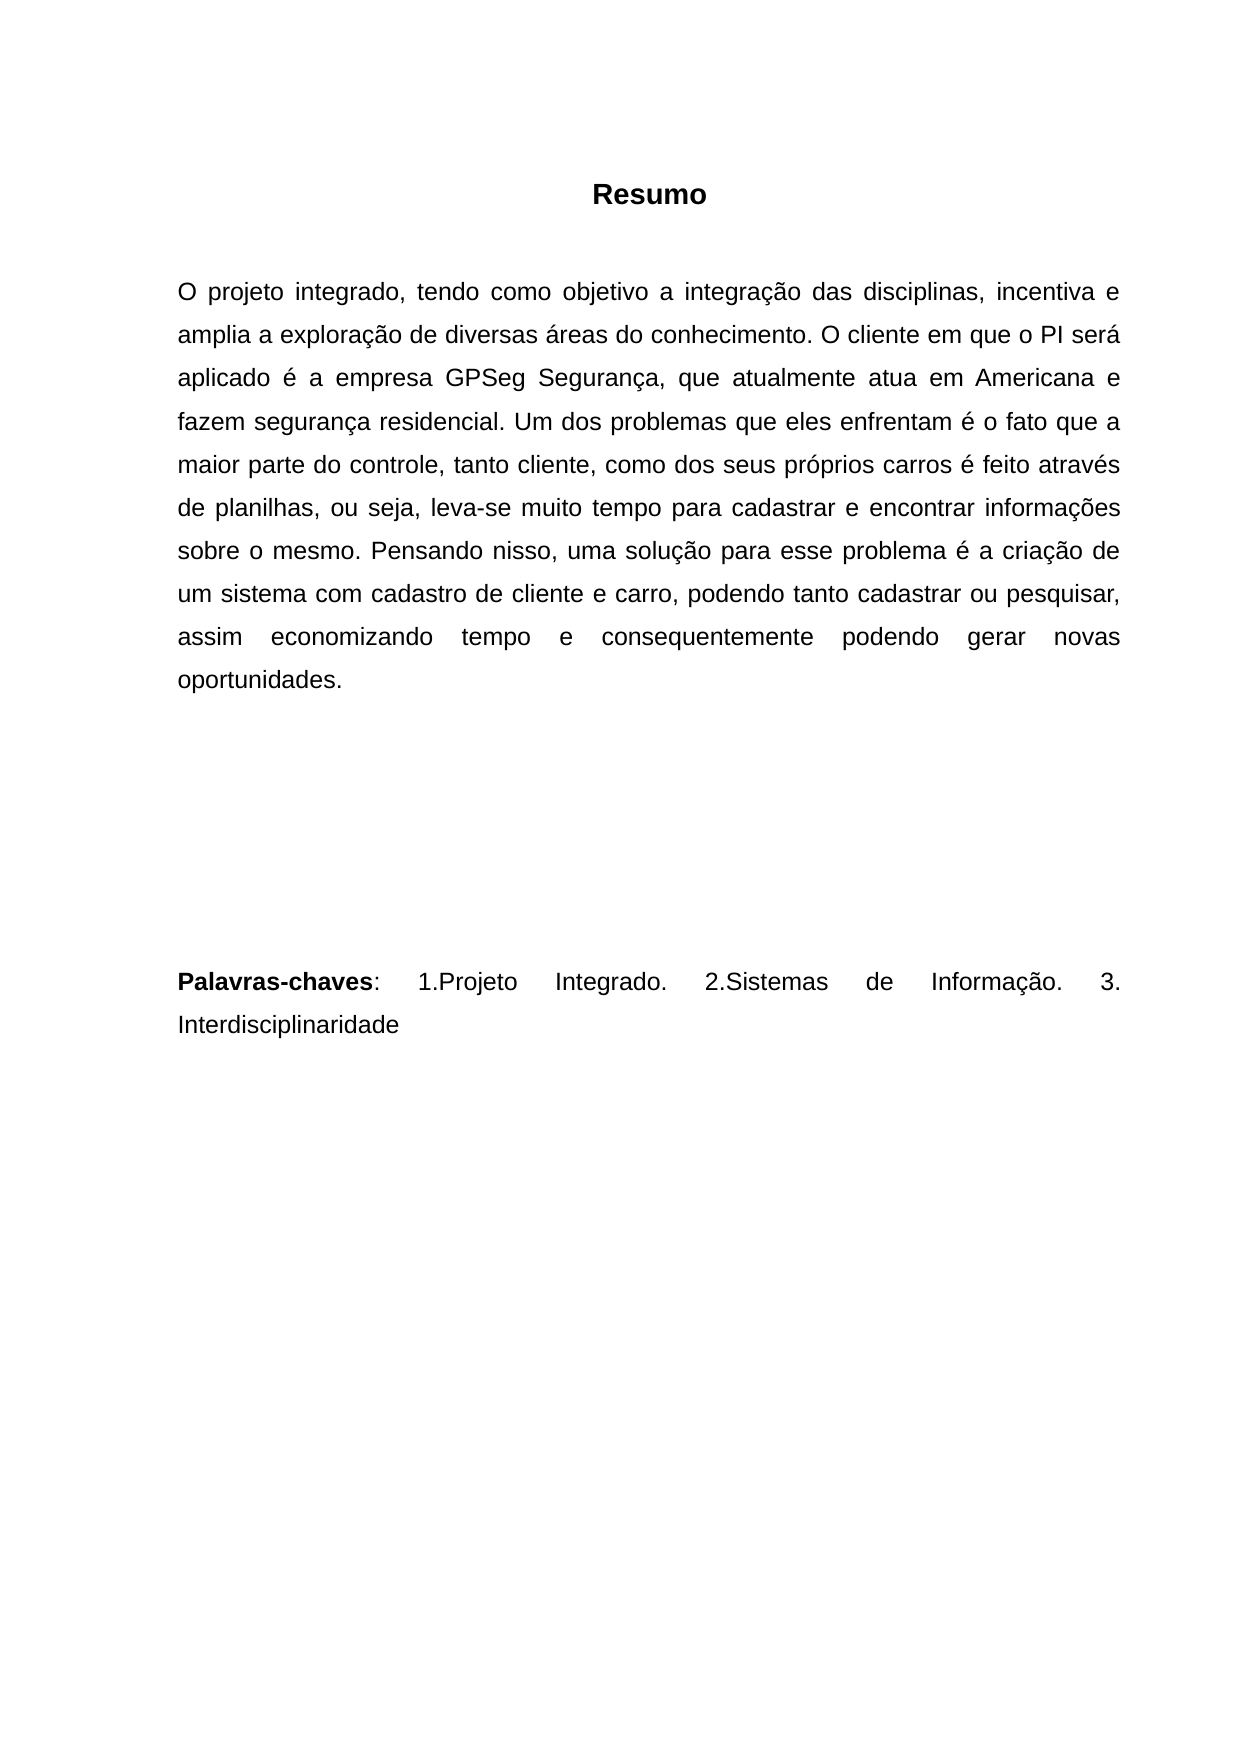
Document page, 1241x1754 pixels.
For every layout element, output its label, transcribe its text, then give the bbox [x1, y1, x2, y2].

text Resumo [177, 177, 1122, 211]
text Palavras-chaves: 1.Projeto Integrado. 2.Sistemas de Informação. 3. Interdisciplinaridade [177, 967, 1122, 1039]
text O projeto integrado, tendo como objetivo a integração das disciplinas, incentiva e amplia a exploração de diversas áreas do conhecimento. O cliente em que o PI será aplicado é a empresa GPSeg Segurança, que atualmente atua em Americana e fazem segurança residencial. Um dos problemas que eles enfrentam é o fato que a maior parte do controle, tanto cliente, como dos seus próprios carros é feito através de planilhas, ou seja, leva-se muito tempo para cadastrar e encontrar informações sobre o mesmo. Pensando nisso, uma solução para esse problema é a criação de um sistema com cadastro de cliente e carro, podendo tanto cadastrar ou pesquisar, assim economizando tempo e consequentemente podendo gerar novas oportunidades. [177, 277, 1122, 694]
